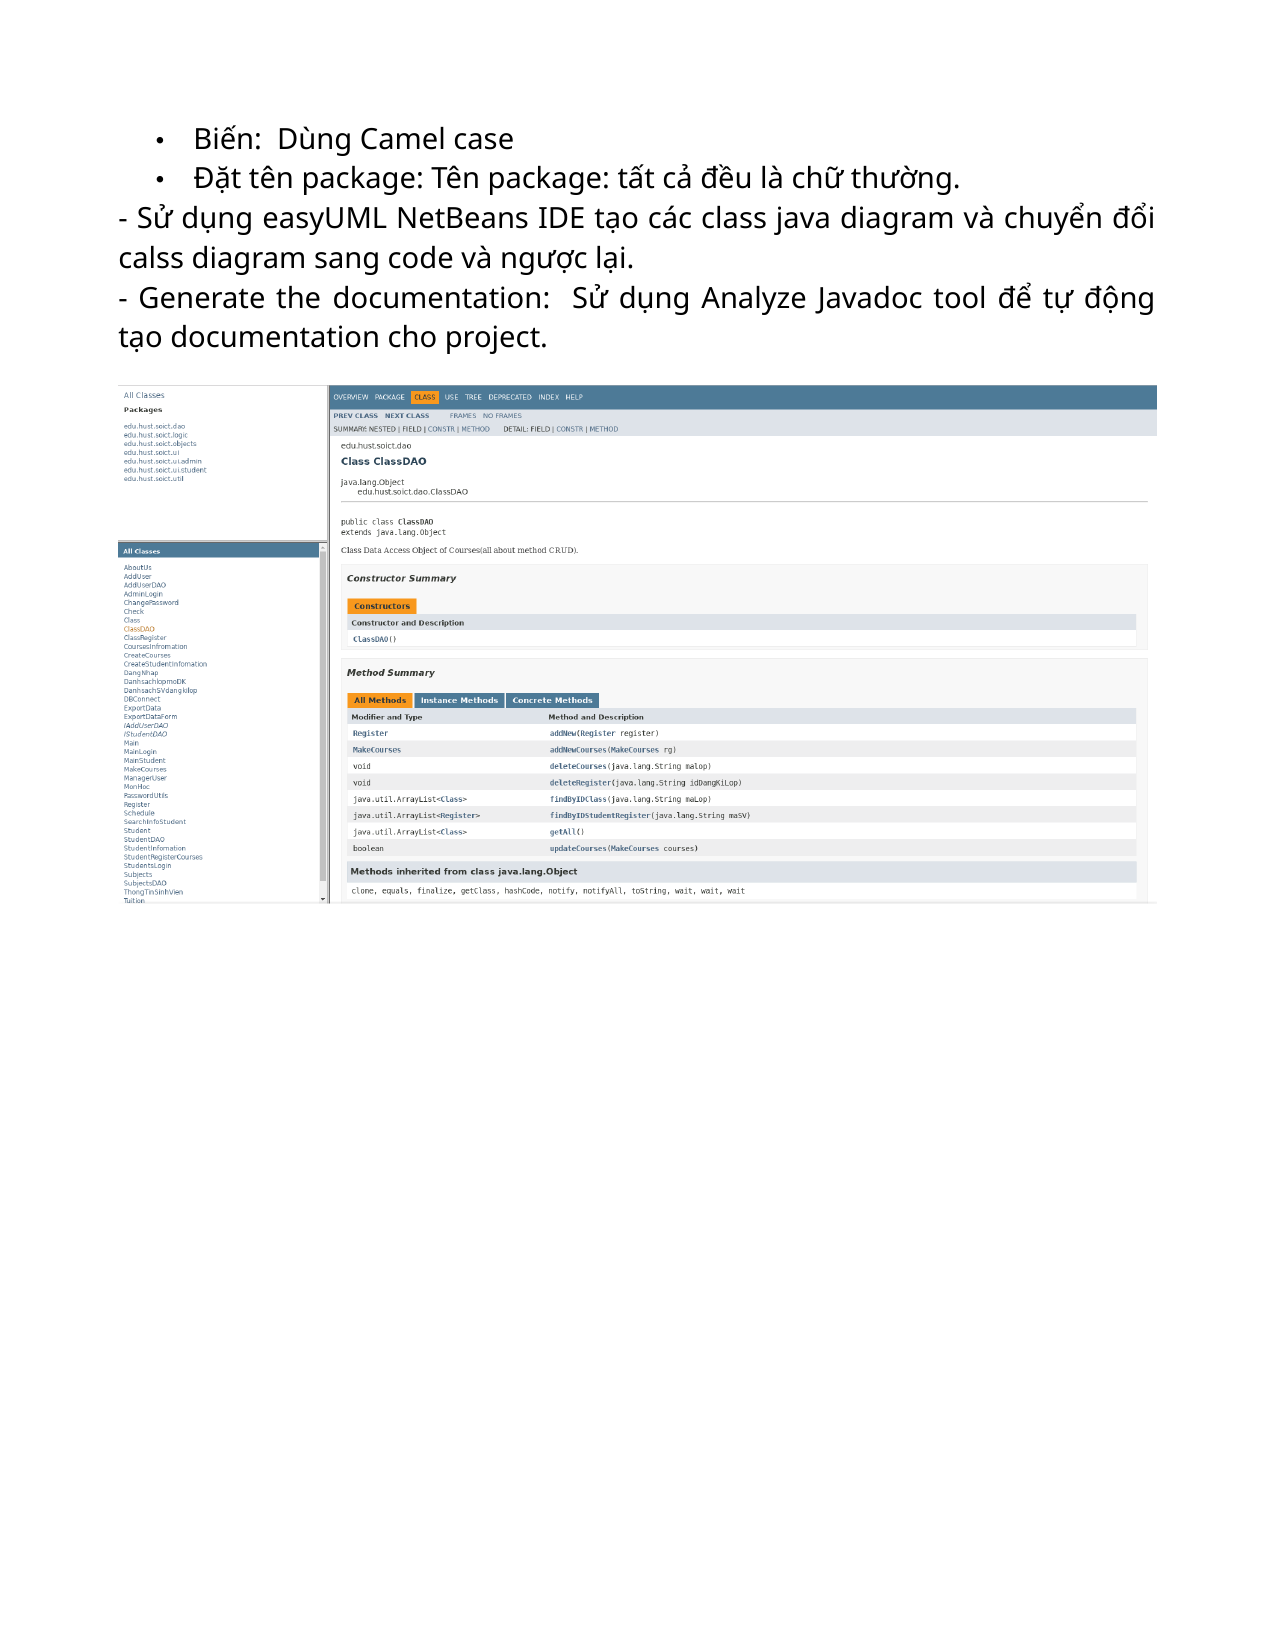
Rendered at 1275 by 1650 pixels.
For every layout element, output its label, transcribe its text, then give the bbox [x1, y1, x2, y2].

text - Generate the documentation: Sử dụng Analyze Javadoc tool để tự động tạo documentation cho project. [118, 277, 1157, 356]
list Đặt tên package: Tên package: tất cả đều là chữ thường. [156, 158, 1157, 197]
text - Sử dụng easyUML NetBeans IDE tạo các class java diagram và chuyển đổi calss diagram sang code và ngược lại. [118, 197, 1157, 277]
picture [118, 385, 1157, 904]
list Biến: Dùng Camel case [156, 118, 1157, 158]
